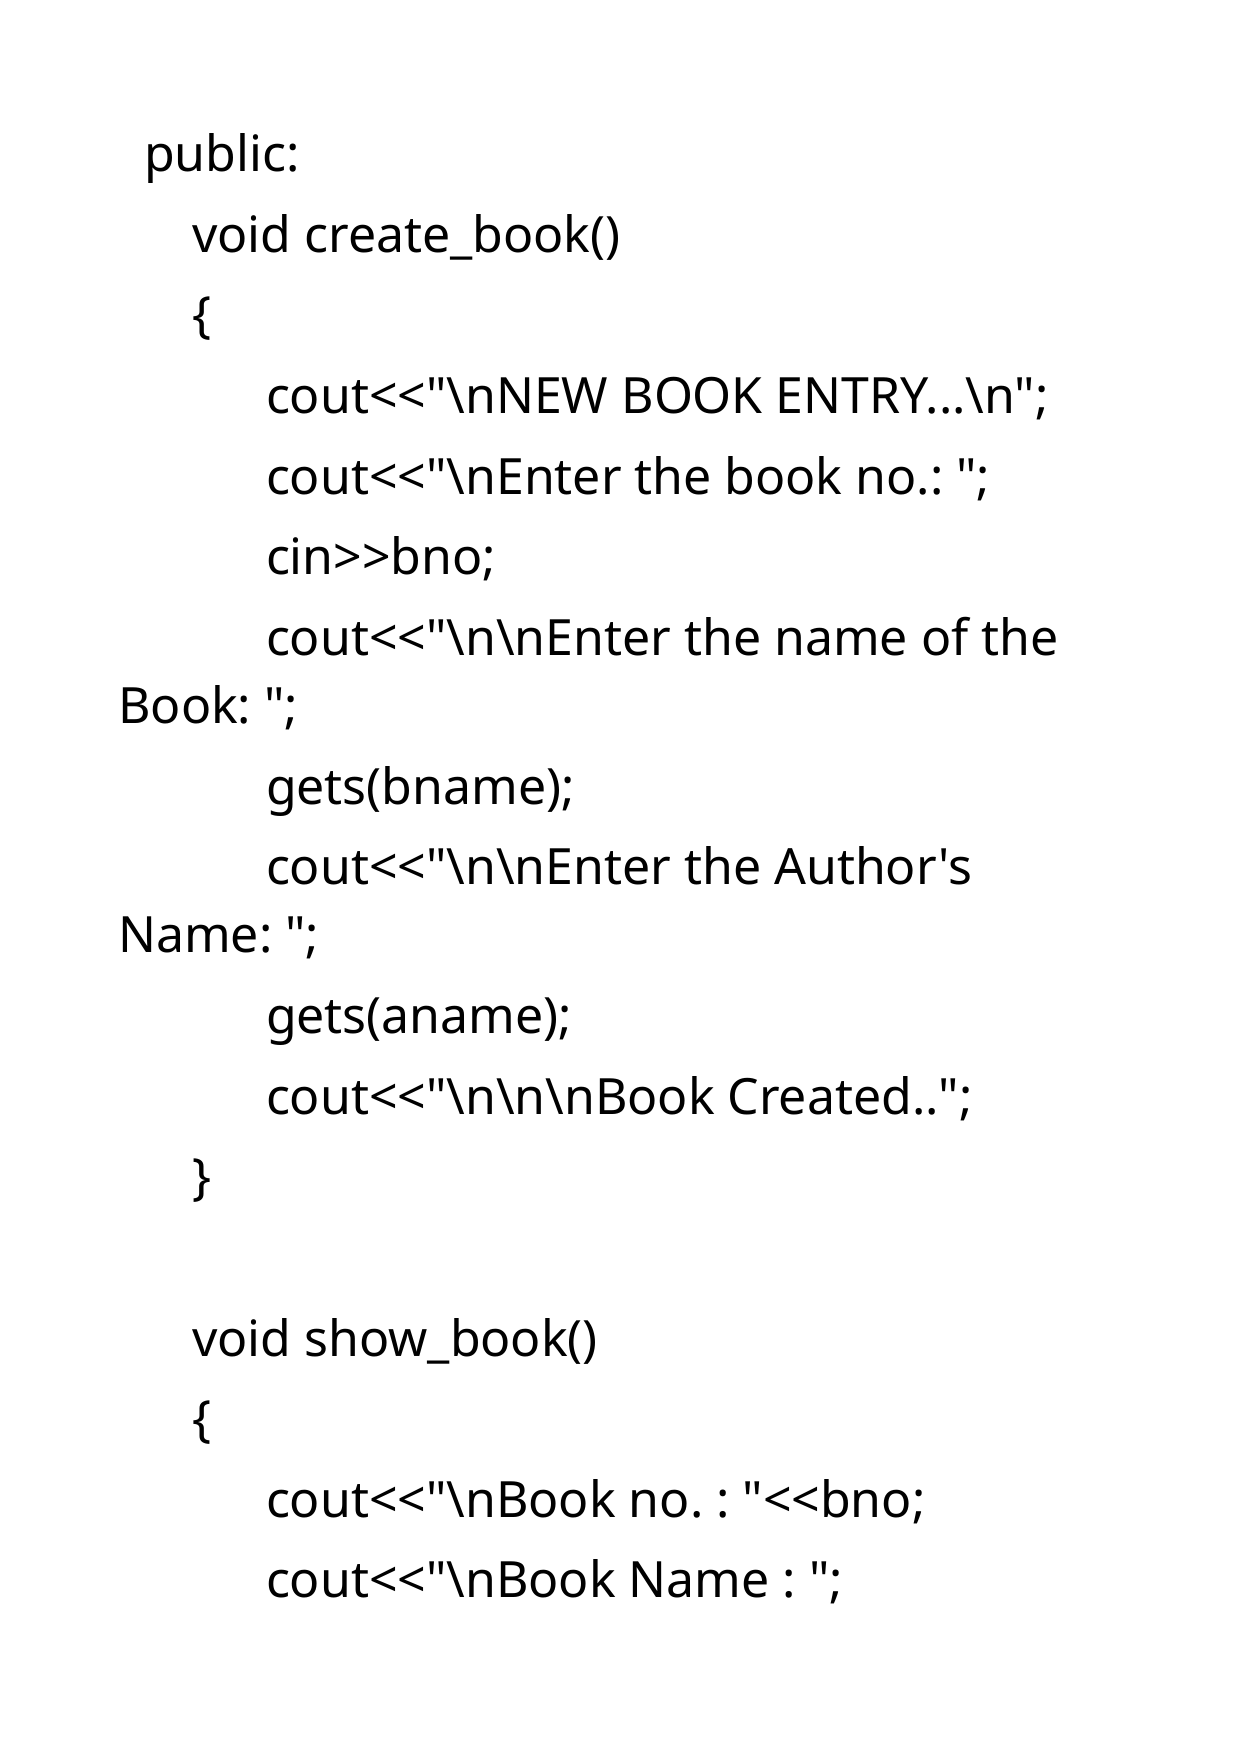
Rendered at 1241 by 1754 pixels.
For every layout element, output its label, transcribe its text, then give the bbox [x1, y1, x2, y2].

text { [118, 279, 1122, 347]
text cout<<"\n\nEnter the name of the Book: "; [118, 602, 1122, 738]
text } [118, 1141, 1122, 1209]
text cout<<"\nEnter the book no.: "; [118, 441, 1122, 509]
text cout<<"\nNEW BOOK ENTRY...\n"; [118, 360, 1122, 428]
text cin>>bno; [118, 521, 1122, 589]
text cout<<"\n\n\nBook Created.."; [118, 1061, 1122, 1129]
text void create_book() [118, 199, 1122, 267]
text cout<<"\nBook no. : "<<bno; [118, 1464, 1122, 1532]
text cout<<"\n\nEnter the Author's Name: "; [118, 831, 1122, 967]
text public: [118, 118, 1122, 186]
text gets(aname); [118, 980, 1122, 1048]
text cout<<"\nBook Name : "; [118, 1544, 1122, 1612]
text { [118, 1383, 1122, 1451]
text void show_book() [118, 1302, 1122, 1371]
text gets(bname); [118, 751, 1122, 819]
